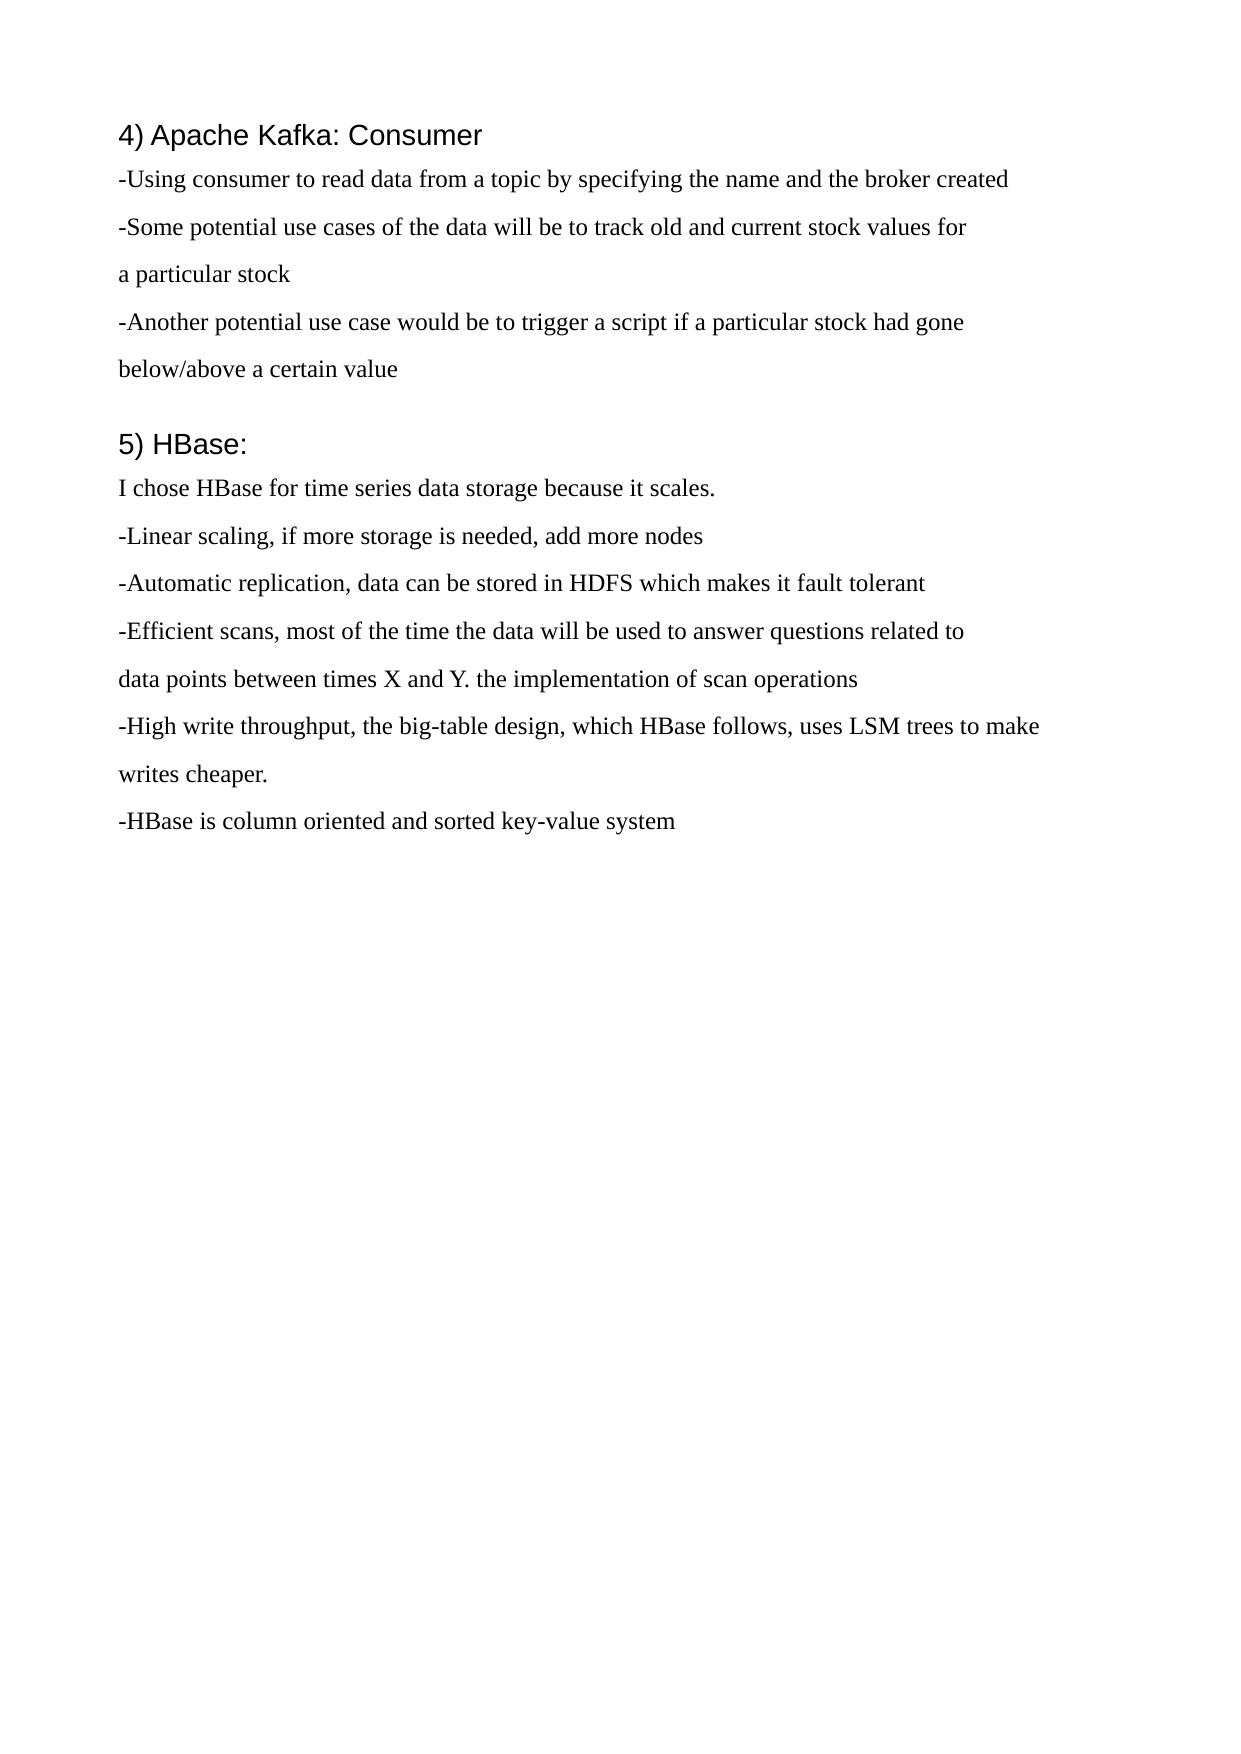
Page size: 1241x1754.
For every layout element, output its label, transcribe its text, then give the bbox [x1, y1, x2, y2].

text below/above a certain value [118, 354, 1122, 383]
text -HBase is column oriented and sorted key-value system [118, 806, 1122, 835]
text I chose HBase for time series data storage because it scales. [118, 473, 1122, 502]
text a particular stock [118, 259, 1122, 288]
subtitle 4) Apache Kafka: Consumer [118, 118, 1122, 152]
text -Some potential use cases of the data will be to track old and current stock values for [118, 212, 1122, 241]
text -Linear scaling, if more storage is needed, add more nodes [118, 521, 1122, 549]
text -Automatic replication, data can be stored in HDFS which makes it fault tolerant [118, 568, 1122, 597]
text -Efficient scans, most of the time the data will be used to answer questions related to [118, 616, 1122, 645]
text data points between times X and Y. the implementation of scan operations [118, 664, 1122, 692]
text writes cheaper. [118, 759, 1122, 788]
text -Using consumer to read data from a topic by specifying the name and the broker created [118, 164, 1122, 193]
text -High write throughput, the big-table design, which HBase follows, uses LSM trees to make [118, 711, 1122, 740]
text -Another potential use case would be to trigger a script if a particular stock had gone [118, 307, 1122, 336]
subtitle 5) HBase: [118, 427, 1122, 461]
